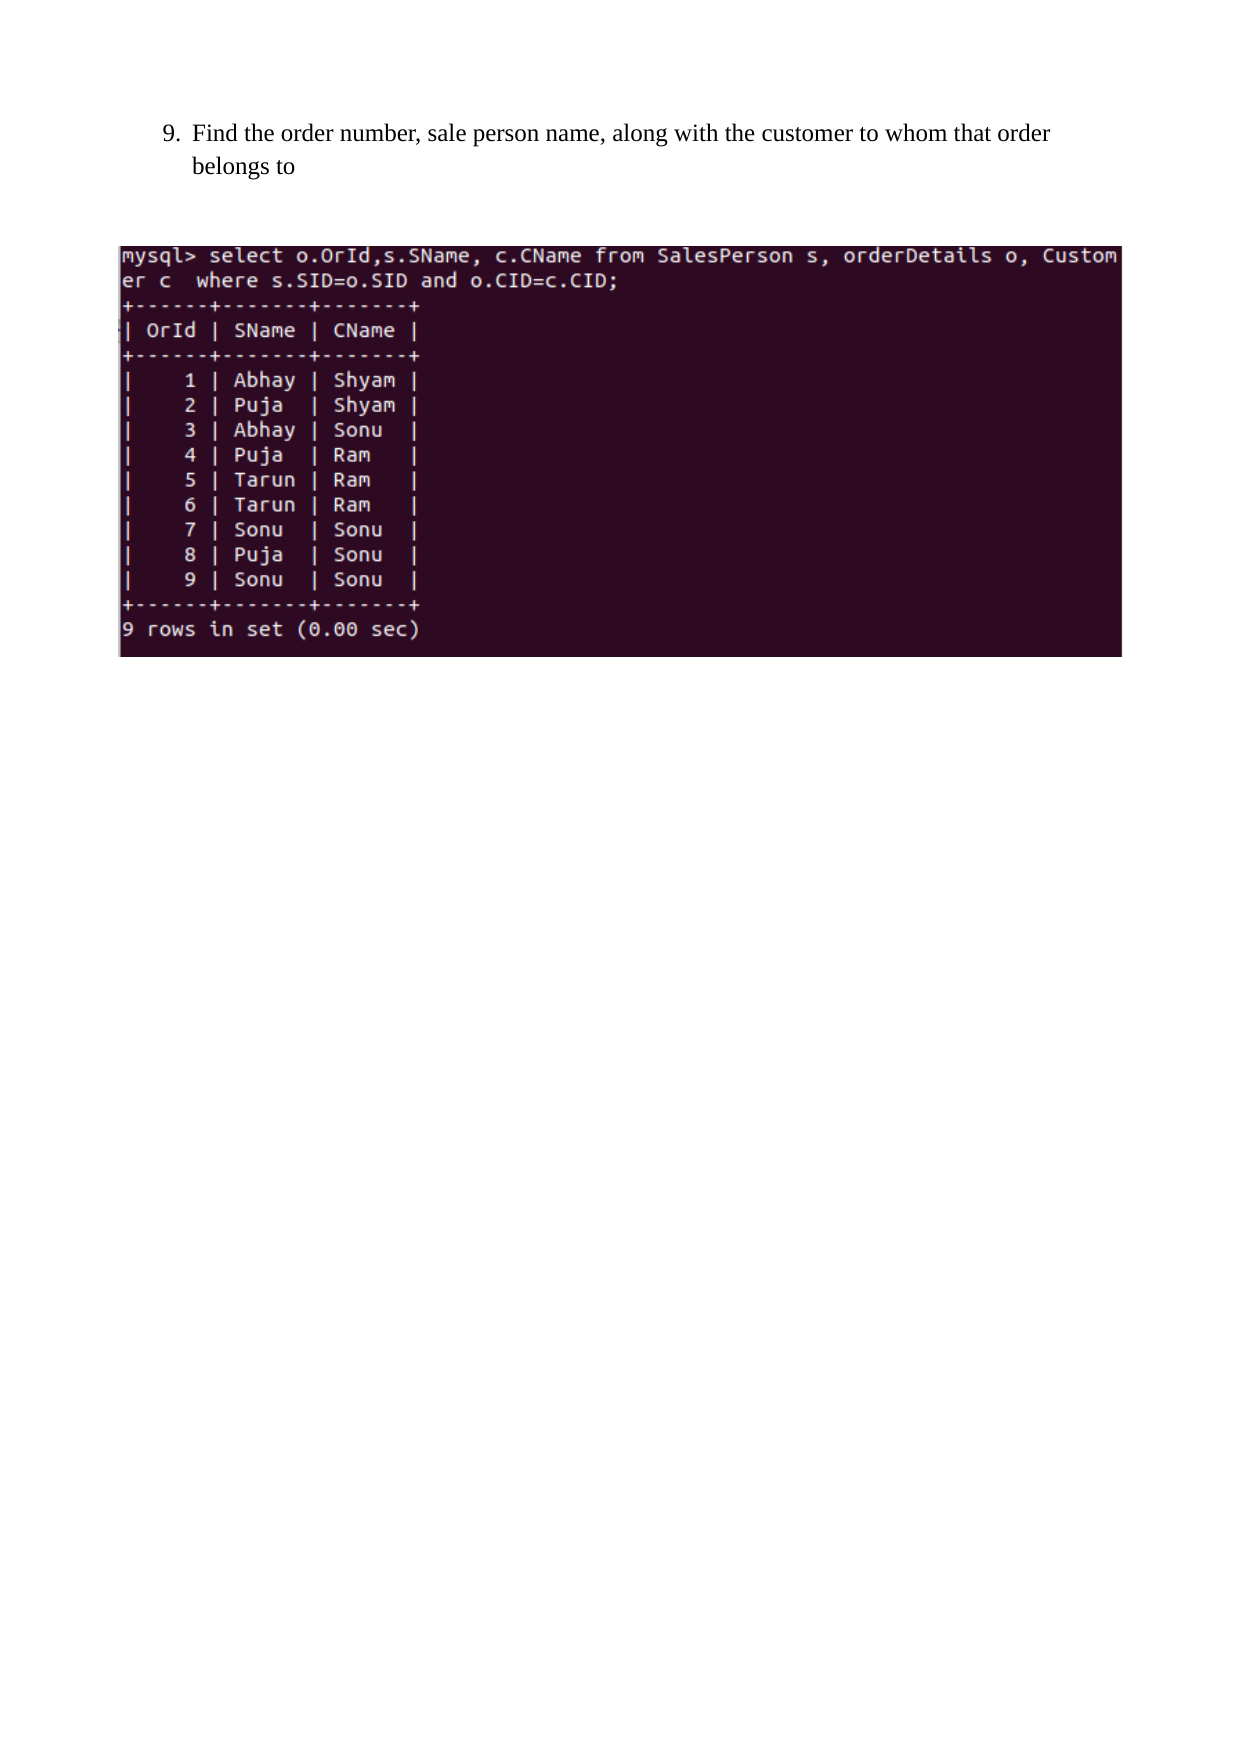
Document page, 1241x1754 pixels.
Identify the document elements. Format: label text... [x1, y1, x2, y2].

picture [118, 246, 1123, 657]
list Find the order number, sale person name, along with the customer to whom that order belongs to [162, 118, 1122, 180]
